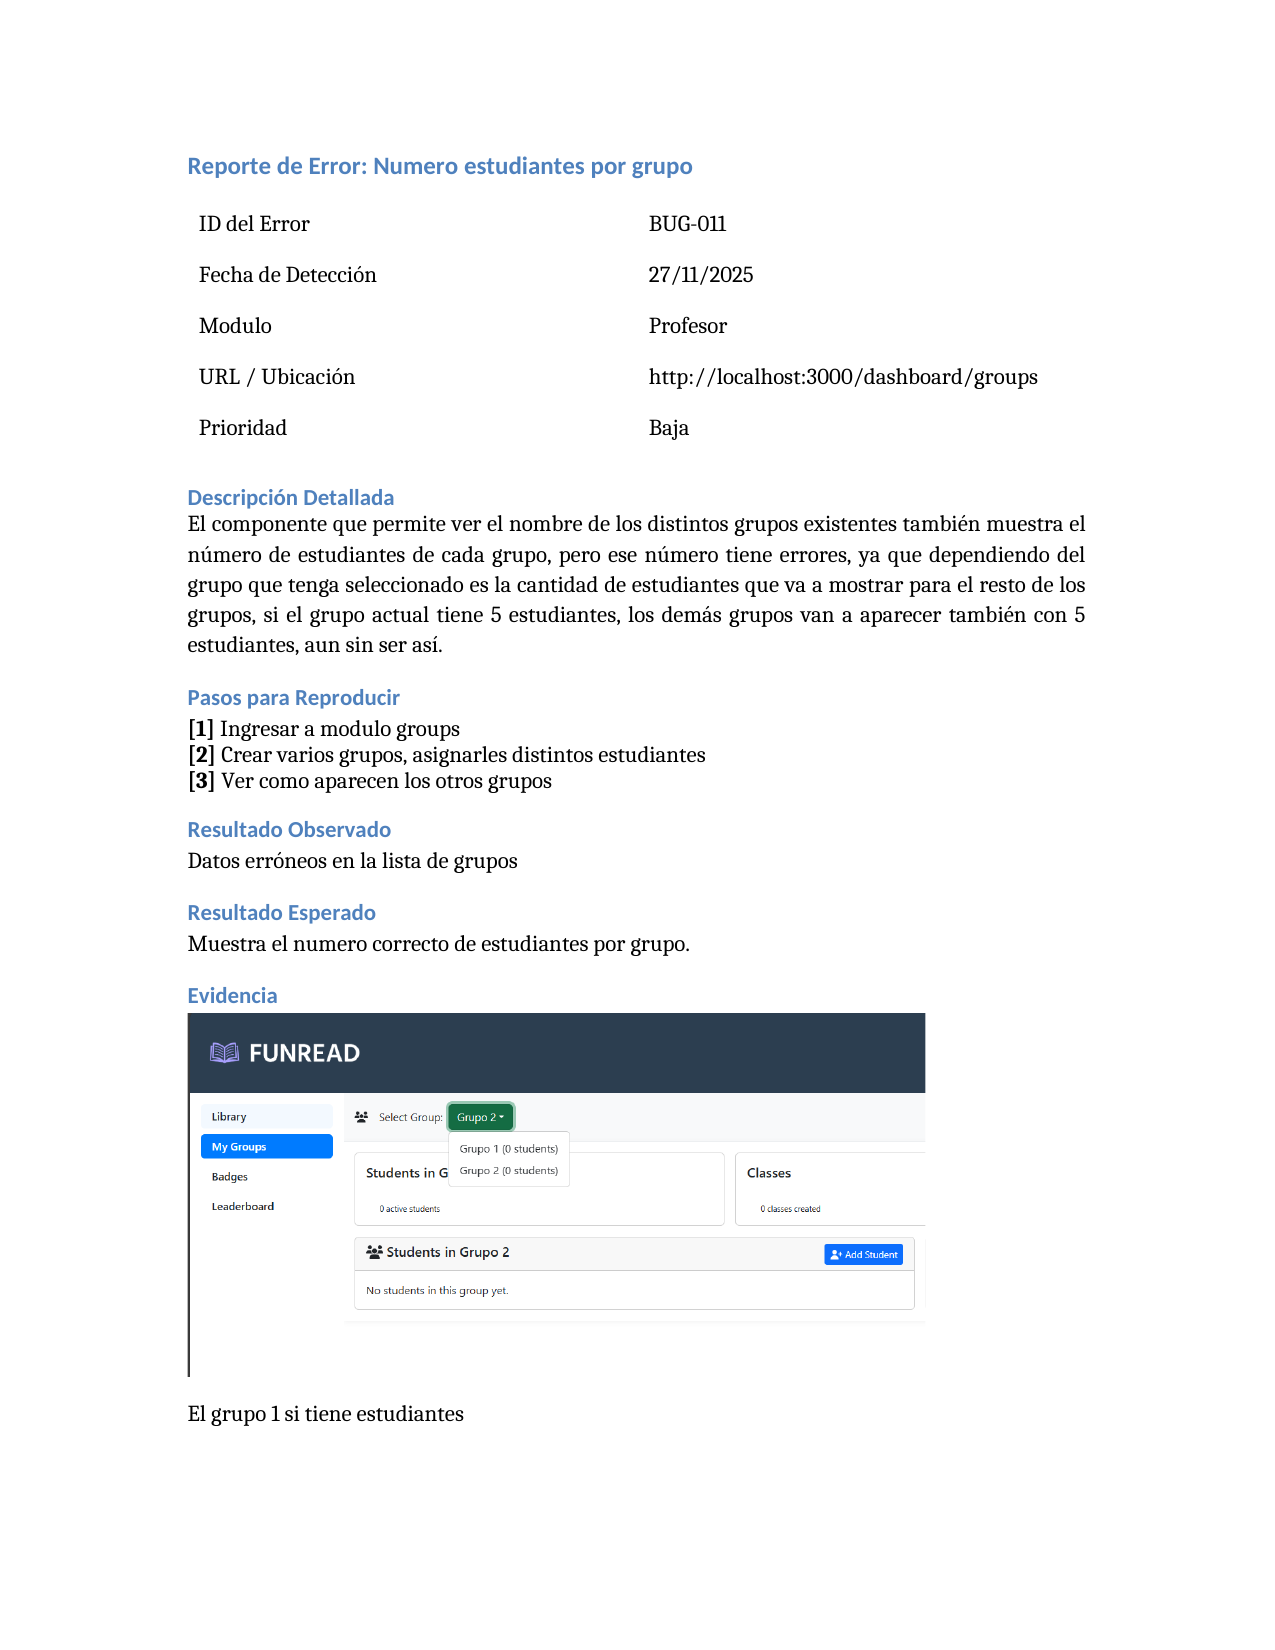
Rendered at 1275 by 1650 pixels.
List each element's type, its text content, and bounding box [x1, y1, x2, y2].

subtitle Resultado Observado [187, 815, 1087, 843]
table_cell 27/11/2025 [638, 262, 1087, 313]
table_cell Prioridad [188, 415, 637, 462]
table_header BUG-011 [638, 211, 1087, 262]
text El grupo 1 si tiene estudiantes [187, 1401, 1087, 1427]
subtitle Pasos para Reproducir [187, 683, 1087, 711]
subtitle Evidencia [187, 982, 1087, 1010]
table_cell Baja [638, 415, 1087, 462]
table_cell http://localhost:3000/dashboard/groups [638, 364, 1087, 415]
table_cell Modulo [188, 313, 637, 364]
table_cell Fecha de Detección [188, 262, 637, 313]
subtitle Descripción Detallada [187, 483, 1087, 511]
table_cell Profesor [638, 313, 1087, 364]
text El componente que permite ver el nombre de los distintos grupos existentes también muestra el número de estudiantes de cada grupo, pero ese número tiene errores, ya que dependiendo del grupo que tenga seleccionado es la cantidad de estudiantes que va a mostrar para el resto de los grupos, si el grupo actual tiene 5 estudiantes, los demás grupos van a aparecer también con 5 estudiantes, aun sin ser así. [187, 511, 1087, 658]
text [1] Ingresar a modulo groups [2] Crear varios grupos, asignarles distintos estudiantes [3] Ver como aparecen los otros grupos [187, 715, 1087, 794]
text Datos erróneos en la lista de grupos [187, 847, 1087, 874]
subtitle Reporte de Error: Numero estudiantes por grupo [187, 150, 1087, 181]
subtitle Resultado Esperado [187, 898, 1087, 926]
picture [187, 1013, 926, 1377]
table_header ID del Error [188, 211, 637, 262]
table_cell URL / Ubicación [188, 364, 637, 415]
text Muestra el numero correcto de estudiantes por grupo. [187, 931, 1087, 957]
